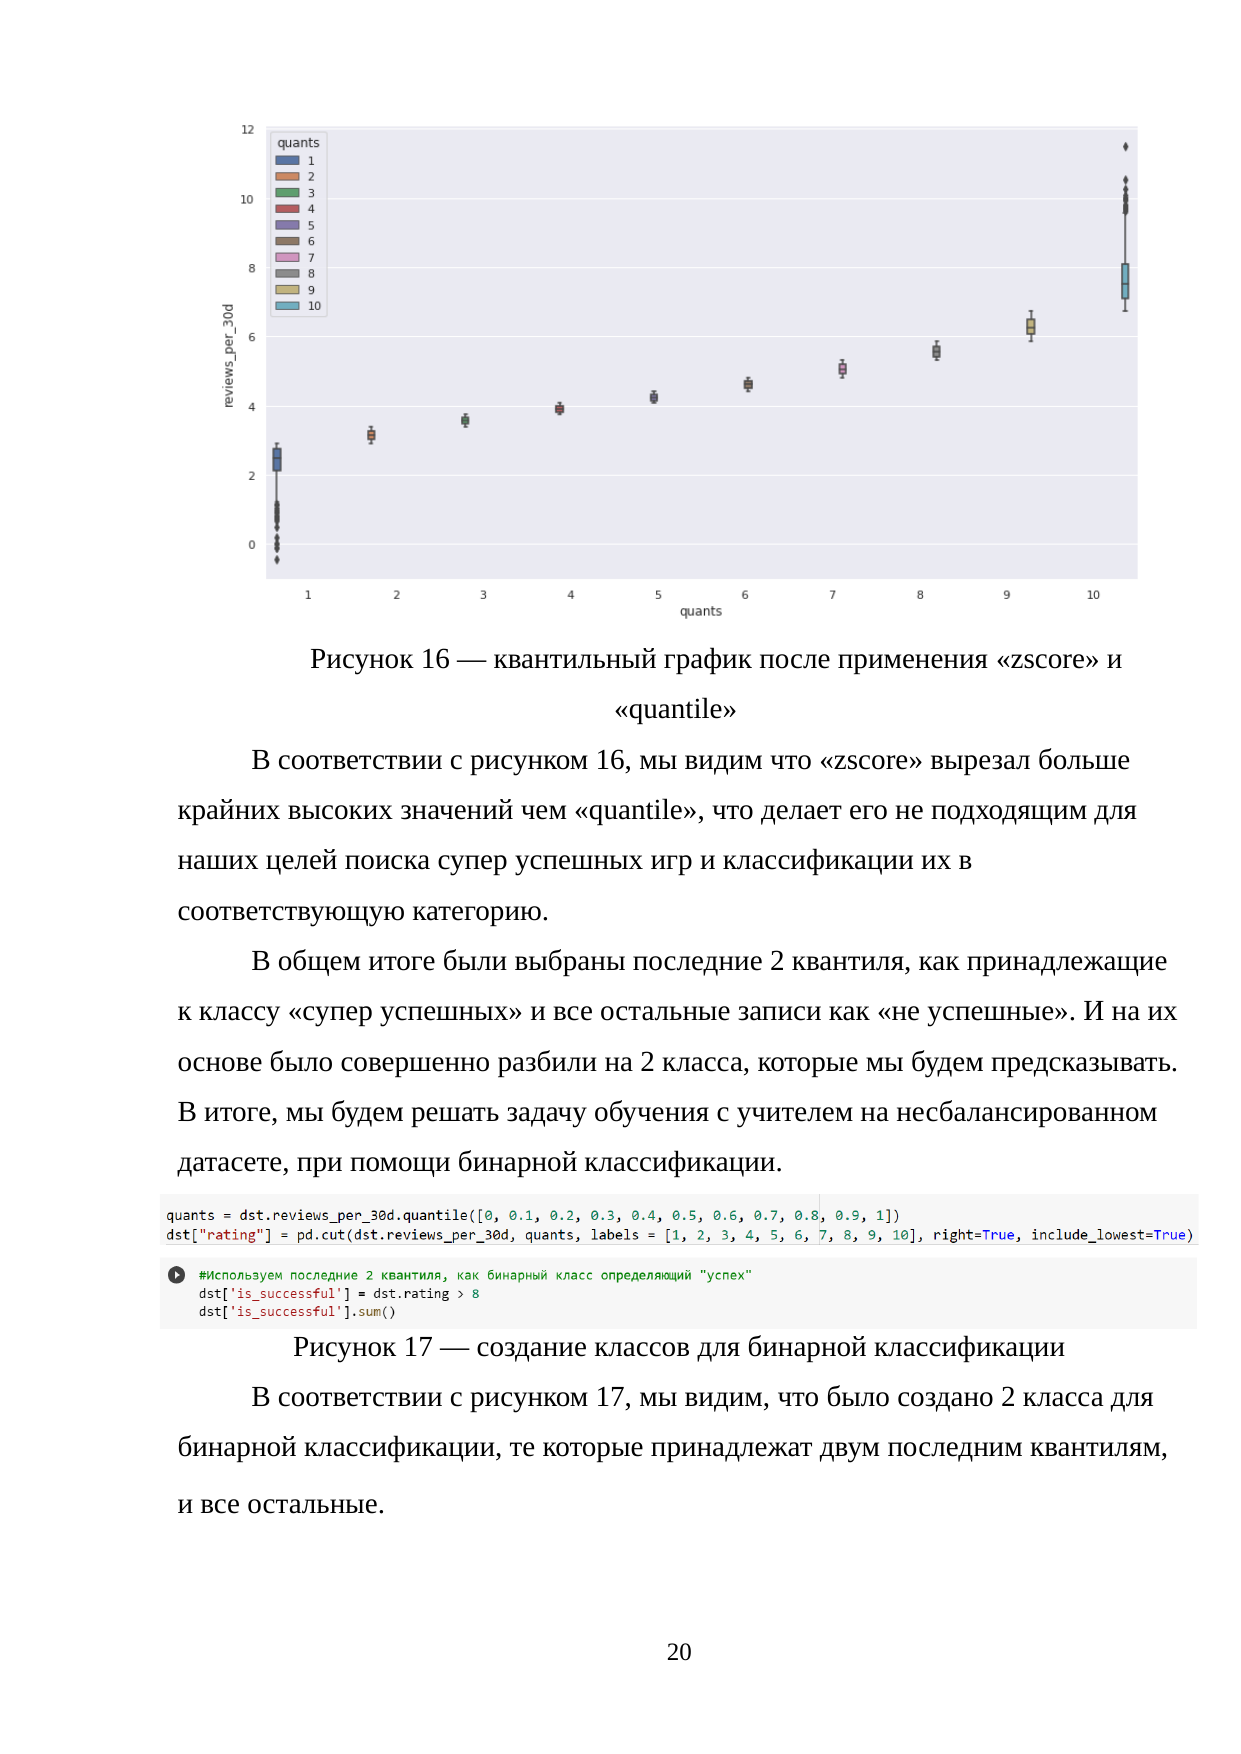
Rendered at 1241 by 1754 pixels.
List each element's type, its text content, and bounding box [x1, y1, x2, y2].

picture [215, 118, 1144, 625]
text Рисунок 17 — создание классов для бинарной классификации [177, 1329, 1181, 1362]
text В соответствии с рисунком 16, мы видим что «zscore» вырезал больше крайних высоких значений чем «quantile», что делает его не подходящим для наших целей поиска супер успешных игр и классификации их в соответствующую категорию. [177, 742, 1181, 926]
text В соответствии с рисунком 17, мы видим, что было создано 2 класса для бинарной классификации, те которые принадлежат двум последним квантилям, и все остальные. [177, 1379, 1181, 1520]
text Рисунок 16 — квантильный график после применения «zscore» и «quantile» [177, 118, 1181, 725]
picture [159, 1194, 1199, 1245]
picture [159, 1255, 1199, 1329]
text В общем итоге были выбраны последние 2 квантиля, как принадлежащие к классу «супер успешных» и все остальные записи как «не успешные». И на их основе было совершенно разбили на 2 класса, которые мы будем предсказывать. В итоге, мы будем решать задачу обучения с учителем на несбалансированном датасете, при помощи бинарной классификации. [177, 943, 1181, 1178]
text [177, 1245, 1181, 1255]
